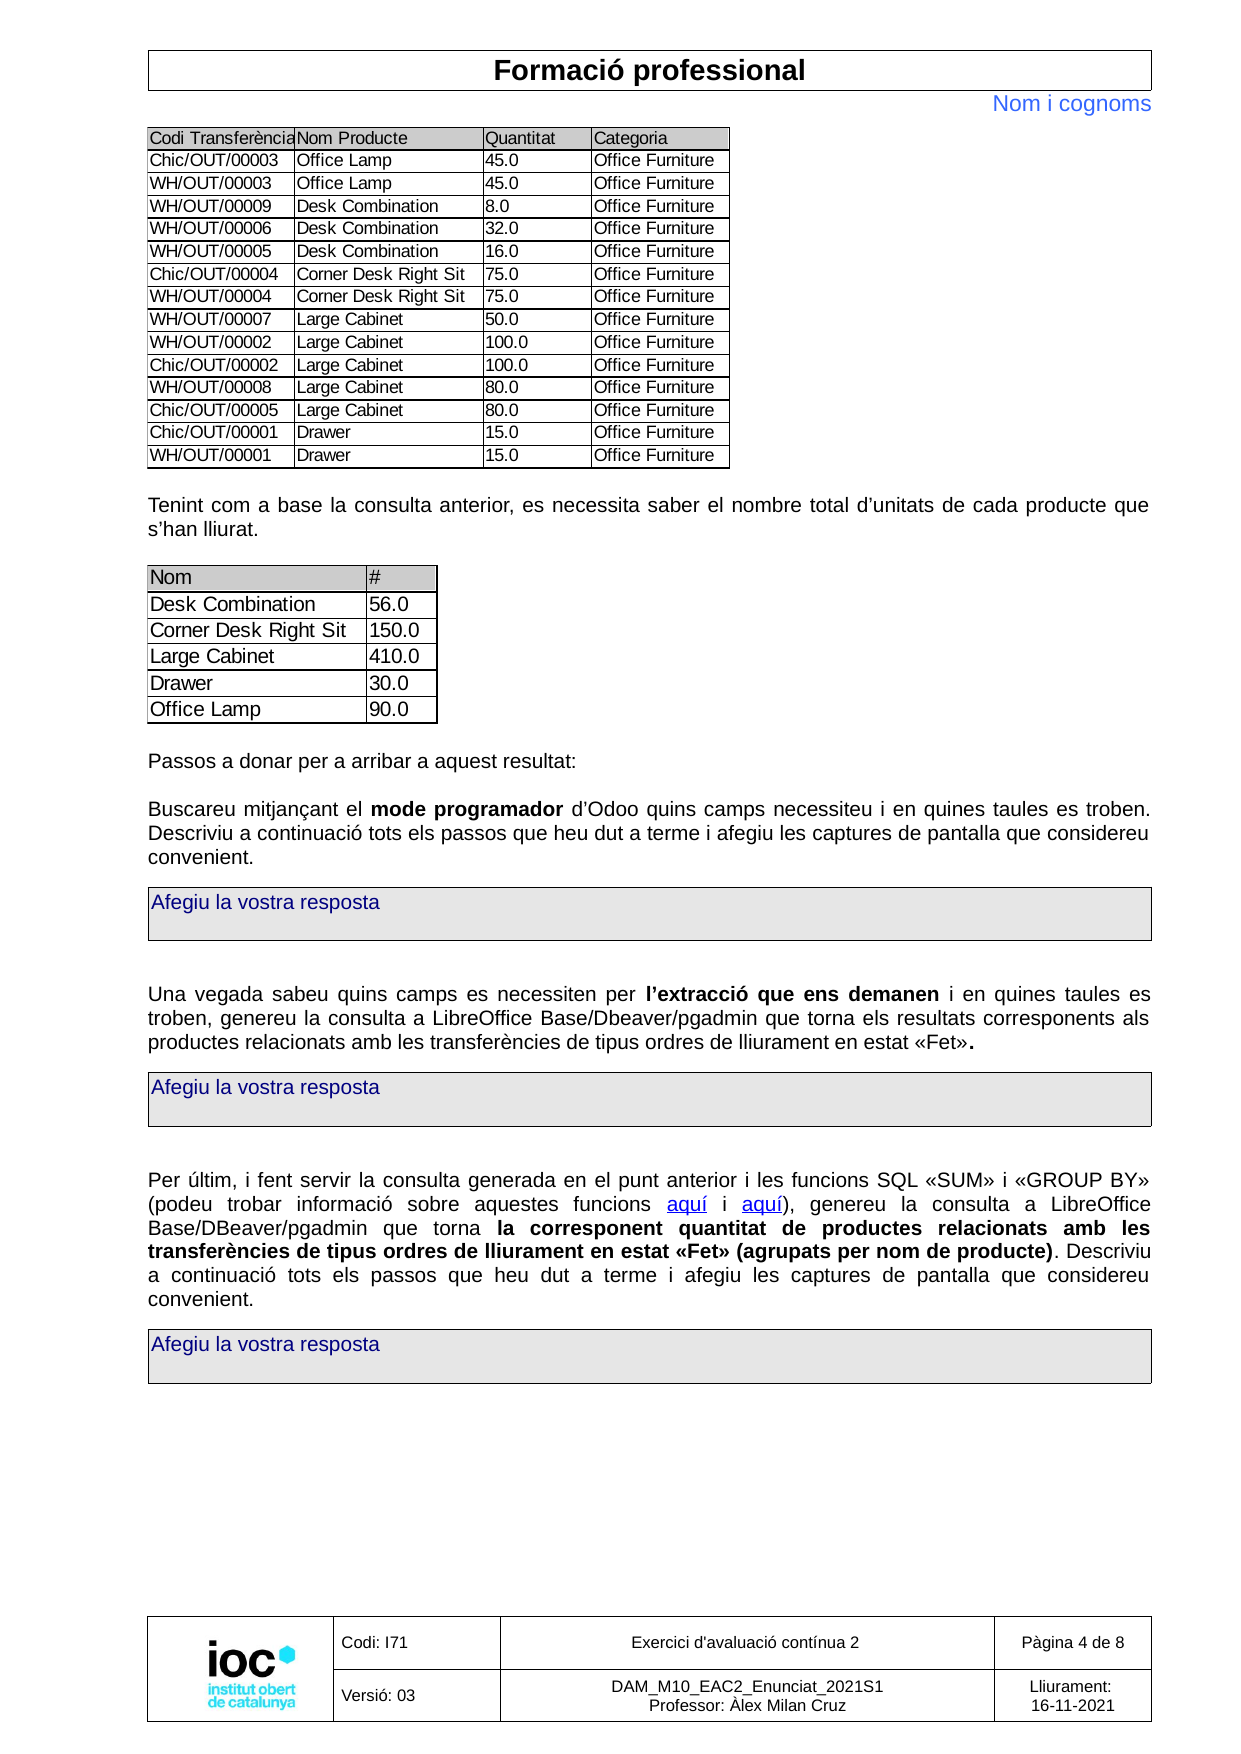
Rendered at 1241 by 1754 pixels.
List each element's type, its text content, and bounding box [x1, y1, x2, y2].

text Afegiu la vostra resposta [149, 888, 1151, 911]
text Afegiu la vostra resposta [149, 1330, 1151, 1353]
text Buscareu mitjançant el mode programador d’Odoo quins camps necessiteu i en quines taules es troben. Descriviu a continuació tots els passos que heu dut a terme i afegiu les captures de pantalla que considereu convenient. [148, 797, 1151, 869]
text Tenint com a base la consulta anterior, es necessita saber el nombre total d’unitats de cada producte que s’han lliurat. [148, 493, 1151, 541]
text Per últim, i fent servir la consulta generada en el punt anterior i les funcions SQL «SUM» i «GROUP BY» (podeu trobar informació sobre aquestes funcions aquí i aquí), genereu la consulta a LibreOffice Base/DBeaver/pgadmin que torna la corresponent quantitat de productes relacionats amb les transferències de tipus ordres de lliurament en estat «Fet» (agrupats per nom de producte). Descriviu a continuació tots els passos que heu dut a terme i afegiu les captures de pantalla que considereu convenient. [148, 1167, 1151, 1311]
text Una vegada sabeu quins camps es necessiten per l’extracció que ens demanen i en quines taules es troben, genereu la consulta a LibreOffice Base/Dbeaver/pgadmin que torna els resultats corresponents als productes relacionats amb les transferències de tipus ordres de lliurament en estat «Fet». [148, 982, 1151, 1054]
picture [195, 1626, 309, 1721]
text Passos a donar per a arribar a aquest resultat: [148, 749, 1151, 773]
text Afegiu la vostra resposta [149, 1073, 1151, 1096]
